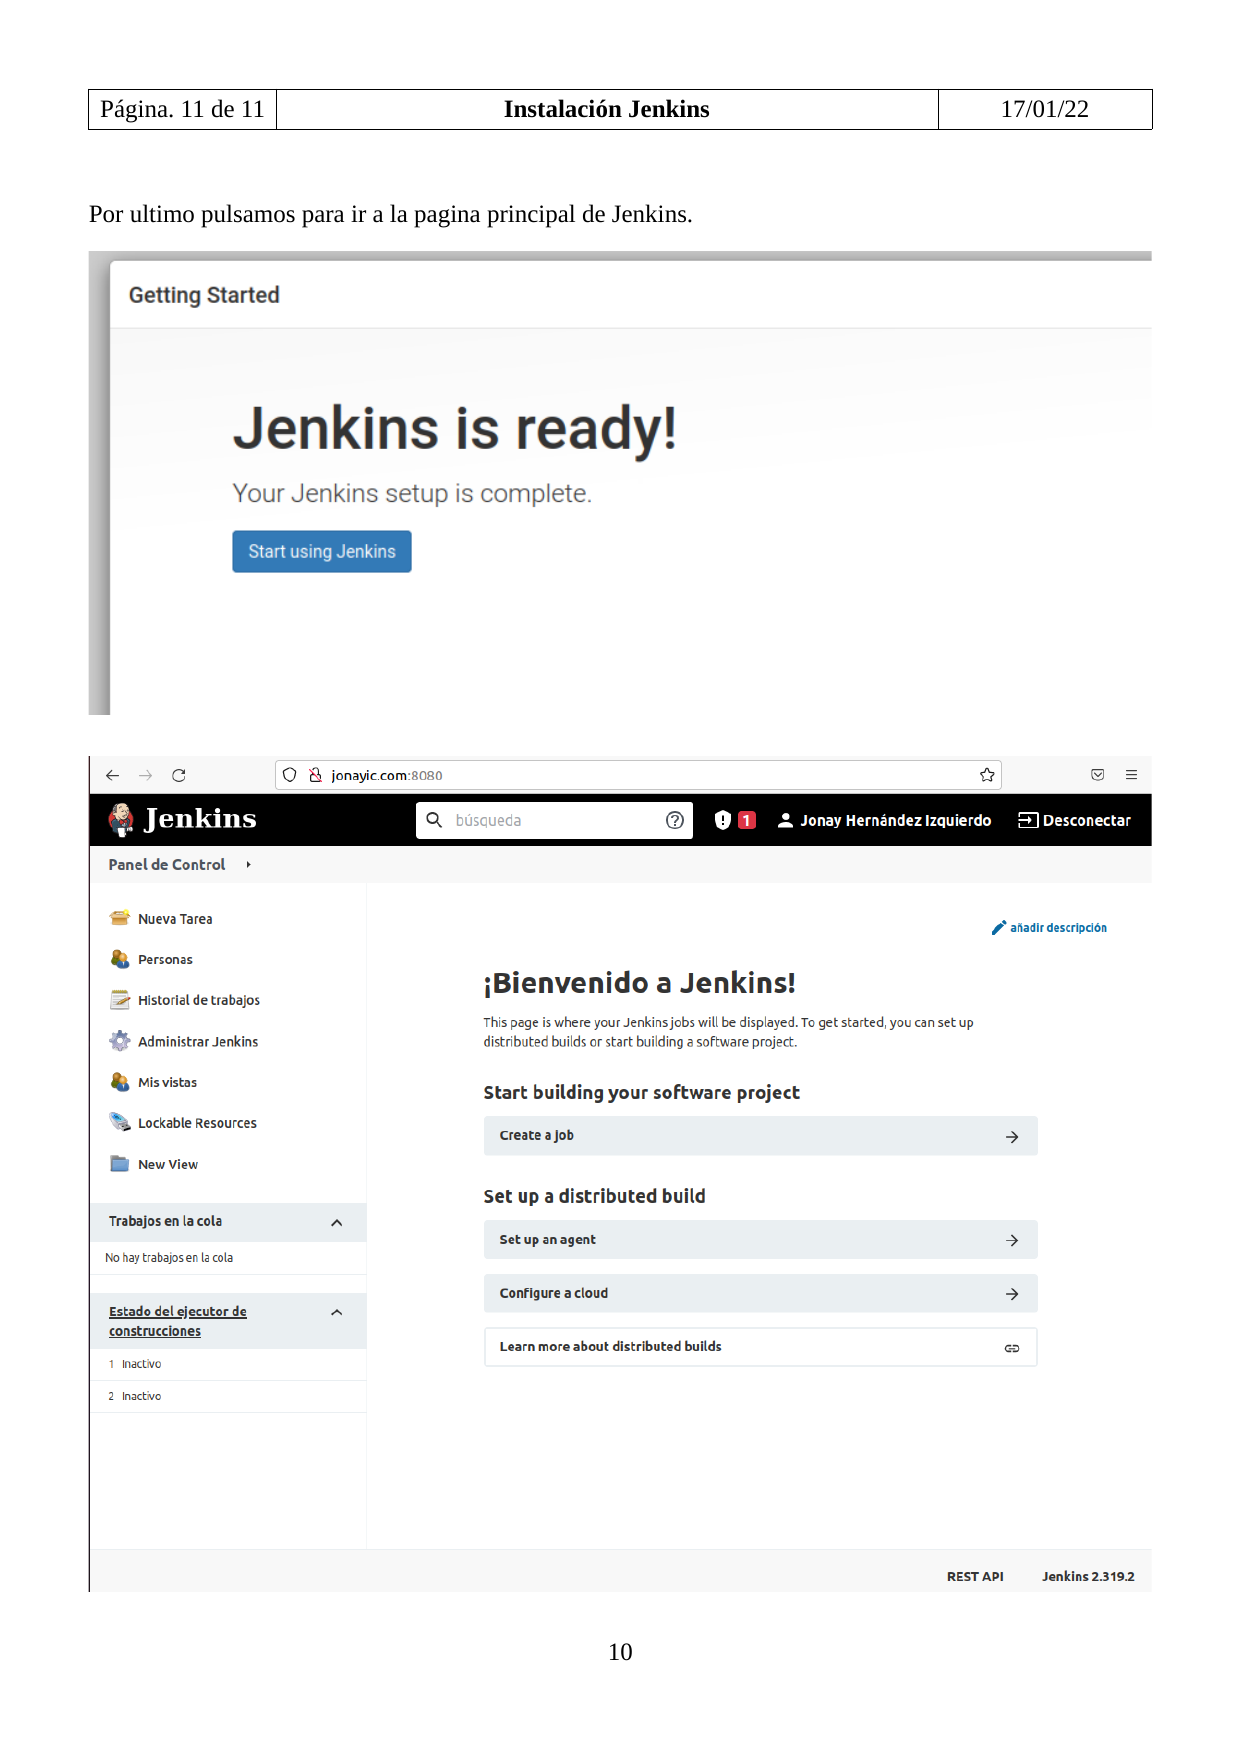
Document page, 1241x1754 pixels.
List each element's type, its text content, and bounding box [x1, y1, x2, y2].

picture [88, 251, 1152, 715]
text Por ultimo pulsamos para ir a la pagina principal de Jenkins. [88, 199, 1152, 228]
picture [88, 756, 1152, 1592]
